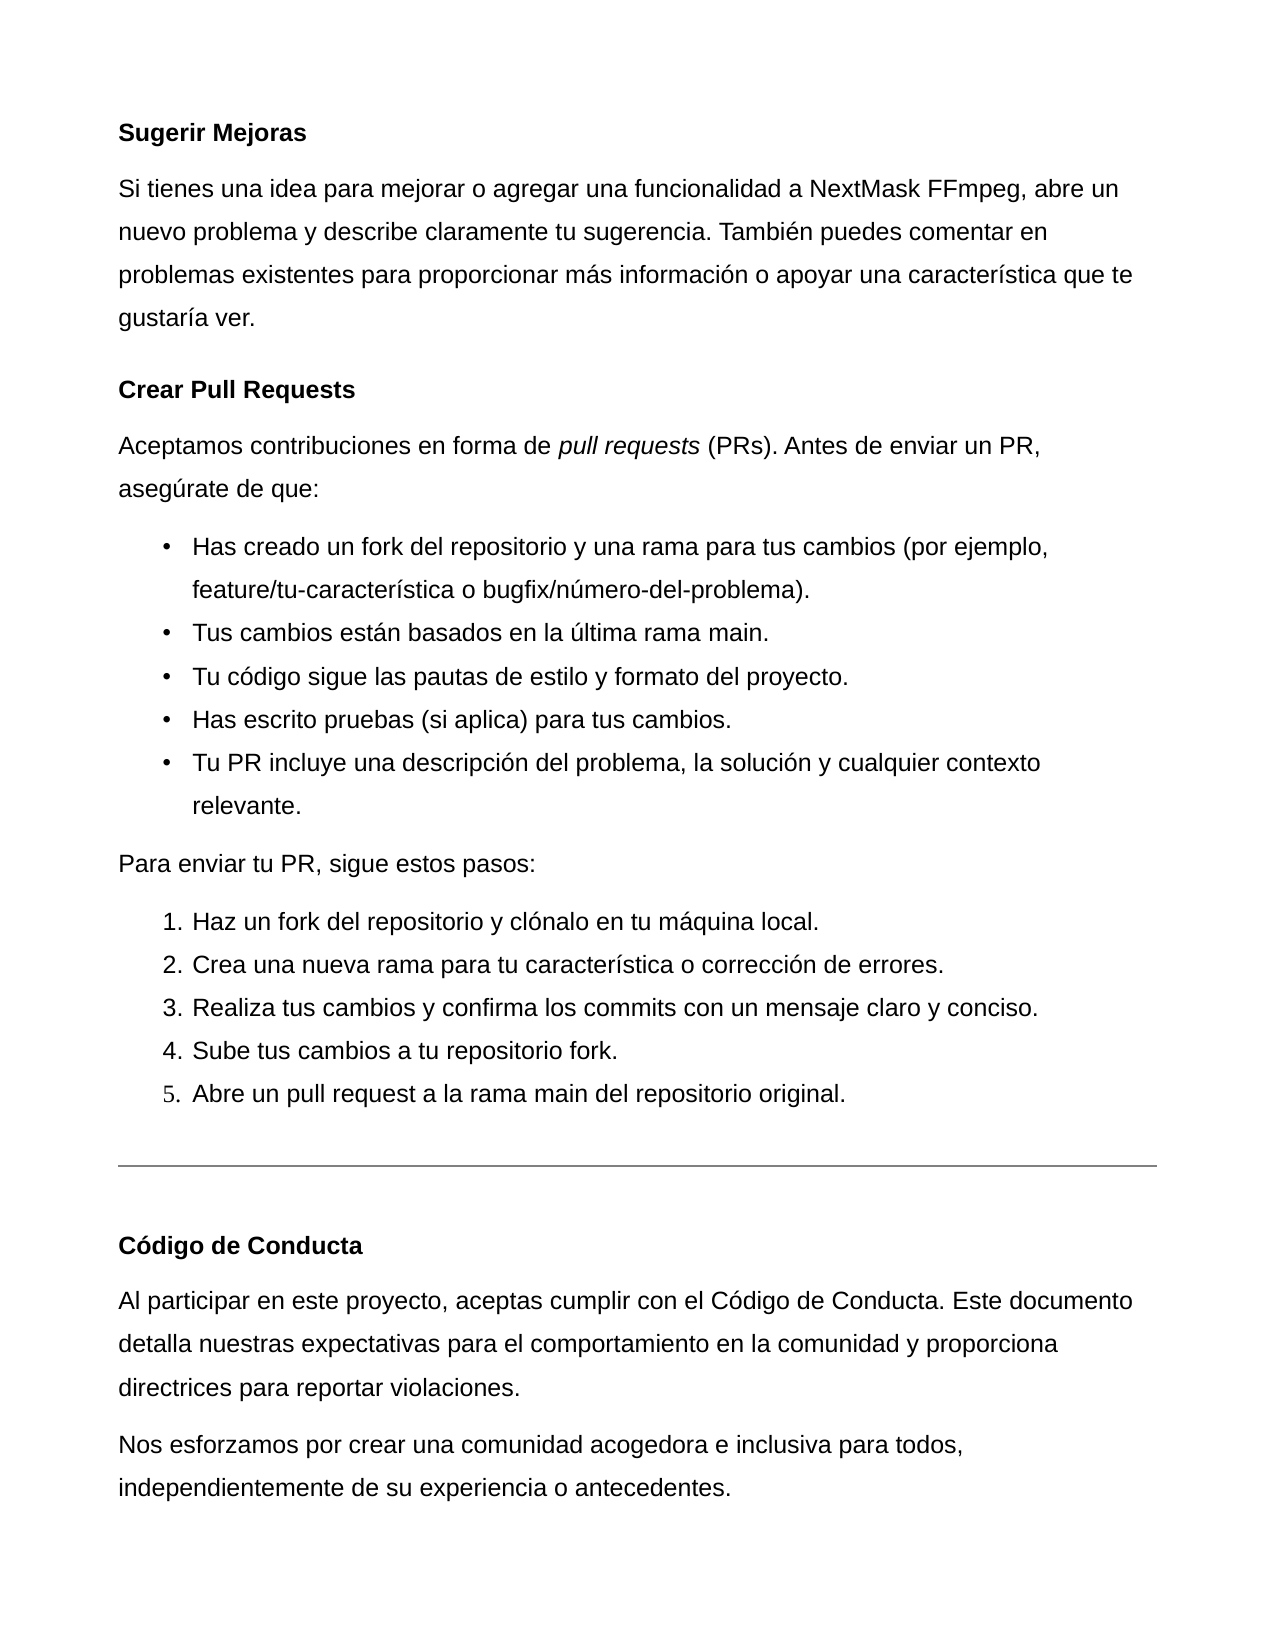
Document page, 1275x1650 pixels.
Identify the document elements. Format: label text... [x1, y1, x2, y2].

list Has creado un fork del repositorio y una rama para tus cambios (por ejemplo, feature/tu-característica o bugfix/número-del-problema). [162, 532, 1157, 604]
subtitle Sugerir Mejoras [118, 118, 1157, 147]
text Si tienes una idea para mejorar o agregar una funcionalidad a NextMask FFmpeg, abre un nuevo problema y describe claramente tu sugerencia. También puedes comentar en problemas existentes para proporcionar más información o apoyar una característica que te gustaría ver. [118, 174, 1157, 332]
list Abre un pull request a la rama main del repositorio original. [162, 1079, 1157, 1108]
text Al participar en este proyecto, aceptas cumplir con el Código de Conducta. Este documento detalla nuestras expectativas para el comportamiento en la comunidad y proporciona directrices para reportar violaciones. [118, 1286, 1157, 1401]
list Tu código sigue las pautas de estilo y formato del proyecto. [162, 661, 1157, 690]
list Tu PR incluye una descripción del problema, la solución y cualquier contexto relevante. [162, 748, 1157, 820]
list Tus cambios están basados en la última rama main. [162, 618, 1157, 647]
subtitle Crear Pull Requests [118, 375, 1157, 404]
list Crea una nueva rama para tu característica o corrección de errores. [162, 950, 1157, 978]
list Sube tus cambios a tu repositorio fork. [162, 1036, 1157, 1065]
text Nos esforzamos por crear una comunidad acogedora e inclusiva para todos, independientemente de su experiencia o antecedentes. [118, 1430, 1157, 1502]
subtitle Código de Conducta [118, 1231, 1157, 1259]
list Realiza tus cambios y confirma los commits con un mensaje claro y conciso. [162, 993, 1157, 1022]
list Has escrito pruebas (si aplica) para tus cambios. [162, 705, 1157, 733]
text Aceptamos contribuciones en forma de pull requests (PRs). Antes de enviar un PR, asegúrate de que: [118, 431, 1157, 503]
text Para enviar tu PR, sigue estos pasos: [118, 849, 1157, 878]
list Haz un fork del repositorio y clónalo en tu máquina local. [162, 907, 1157, 935]
